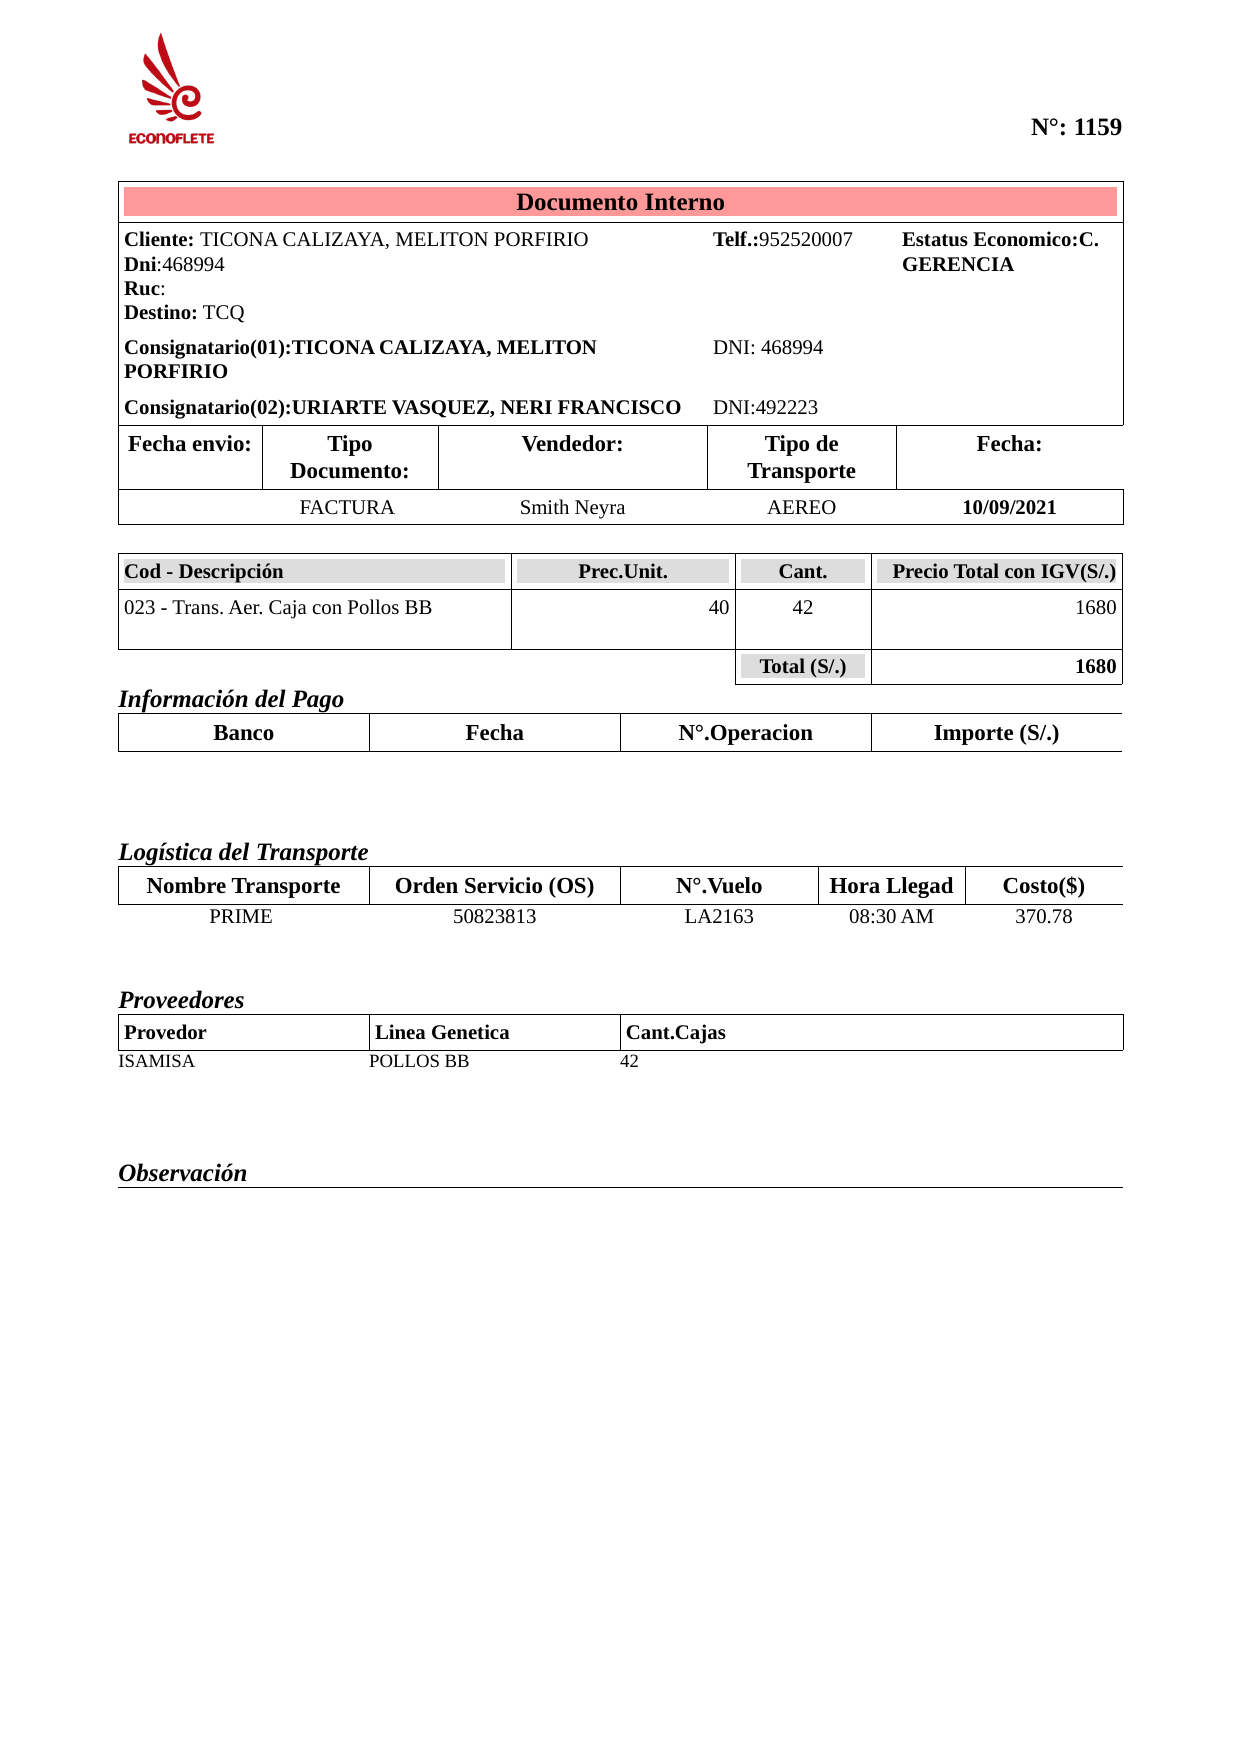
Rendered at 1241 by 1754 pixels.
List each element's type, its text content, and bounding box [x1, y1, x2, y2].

table_cell Smith Neyra [438, 490, 707, 524]
table_header Importe (S/.) [872, 714, 1122, 751]
table_cell [871, 780, 1122, 808]
table_header Hora Llegad [819, 867, 965, 904]
table_cell [118, 650, 511, 684]
table_cell 1680 [872, 590, 1122, 648]
table_header N°.Vuelo [621, 867, 818, 904]
table_cell [620, 1115, 1123, 1136]
table_cell [620, 1136, 1123, 1158]
table_cell PRIME [118, 905, 369, 928]
table_cell [620, 780, 871, 808]
table_cell [620, 957, 818, 986]
table_cell 1680 [872, 650, 1122, 684]
table_header Precio Total con IGV(S/.) [872, 554, 1122, 589]
table_cell [369, 957, 620, 986]
table_cell Fecha envio: [119, 426, 262, 489]
table_cell [369, 1072, 620, 1093]
table_cell [620, 1093, 1123, 1115]
table_header Cant. [736, 554, 871, 589]
table_header Cant.Cajas [621, 1015, 1123, 1050]
table_cell [118, 1072, 369, 1093]
table_cell [965, 957, 1123, 986]
table_cell ISAMISA [118, 1051, 369, 1072]
table_cell DNI: 468994 [707, 329, 1123, 389]
table_cell [118, 780, 369, 808]
table_header Cod - Descripción [119, 554, 511, 589]
table_cell Tipo de Transporte [708, 426, 896, 489]
table_header Provedor [119, 1015, 369, 1050]
table_cell Tipo Documento: [263, 426, 438, 489]
table_cell 10/09/2021 [896, 490, 1123, 524]
table_header Nombre Transporte [119, 867, 369, 904]
table_cell [369, 1136, 620, 1158]
table_cell [369, 928, 620, 957]
table_cell [369, 780, 620, 808]
table_cell [369, 752, 620, 780]
table_header Fecha [370, 714, 620, 751]
table_cell [871, 809, 1122, 837]
picture [118, 32, 225, 144]
table_cell 50823813 [369, 905, 620, 928]
table_cell 42 [620, 1051, 1123, 1072]
table_cell Telf.:952520007 [707, 223, 896, 329]
table_cell [818, 928, 965, 957]
text Observación [118, 1158, 1122, 1187]
table_cell POLLOS BB [369, 1051, 620, 1072]
table_header Prec.Unit. [512, 554, 735, 589]
table_cell Consignatario(01):TICONA CALIZAYA, MELITON PORFIRIO [119, 329, 707, 389]
table_cell [369, 1115, 620, 1136]
table_cell [119, 490, 262, 524]
table_cell [118, 809, 369, 837]
table_cell Consignatario(02):URIARTE VASQUEZ, NERI FRANCISCO [119, 389, 707, 424]
table_cell LA2163 [620, 905, 818, 928]
table_cell [620, 752, 871, 780]
table_cell Vendedor: [439, 426, 707, 489]
table_cell [818, 957, 965, 986]
table_header Costo($) [966, 867, 1123, 904]
text Logística del Transporte [118, 837, 1122, 866]
table_cell Cliente: TICONA CALIZAYA, MELITON PORFIRIO Dni:468994 Ruc: Destino: TCQ [119, 223, 707, 329]
table_cell [620, 928, 818, 957]
table_header [118, 1188, 1123, 1211]
table_header Banco [119, 714, 369, 751]
table_cell 08:30 AM [818, 905, 965, 928]
table_header Orden Servicio (OS) [370, 867, 620, 904]
table_cell Estatus Economico:C. GERENCIA [896, 223, 1123, 329]
table_cell [965, 928, 1123, 957]
table_cell AEREO [707, 490, 896, 524]
table_cell [118, 1136, 369, 1158]
text Proveedores [118, 986, 1122, 1014]
table_cell Fecha: [897, 426, 1123, 489]
text Información del Pago [118, 684, 1122, 713]
table_cell 40 [512, 590, 735, 648]
table_cell [369, 809, 620, 837]
table_cell [871, 752, 1122, 780]
table_cell Total (S/.) [736, 650, 871, 684]
table_cell [511, 650, 735, 684]
table_header N°.Operacion [621, 714, 871, 751]
table_cell [369, 1093, 620, 1115]
table_cell 023 - Trans. Aer. Caja con Pollos BB [119, 590, 511, 648]
table_cell DNI:492223 [707, 389, 1123, 424]
table_cell 370.78 [965, 905, 1123, 928]
table_cell FACTURA [262, 490, 438, 524]
table_cell [118, 1115, 369, 1136]
table_cell [620, 1072, 1123, 1093]
table_cell [118, 1093, 369, 1115]
table_header Linea Genetica [370, 1015, 620, 1050]
table_cell 42 [736, 590, 871, 648]
table_cell [620, 809, 871, 837]
table_cell [118, 752, 369, 780]
table_cell [118, 928, 369, 957]
table_cell [118, 957, 369, 986]
table_header Documento Interno [119, 182, 1123, 222]
